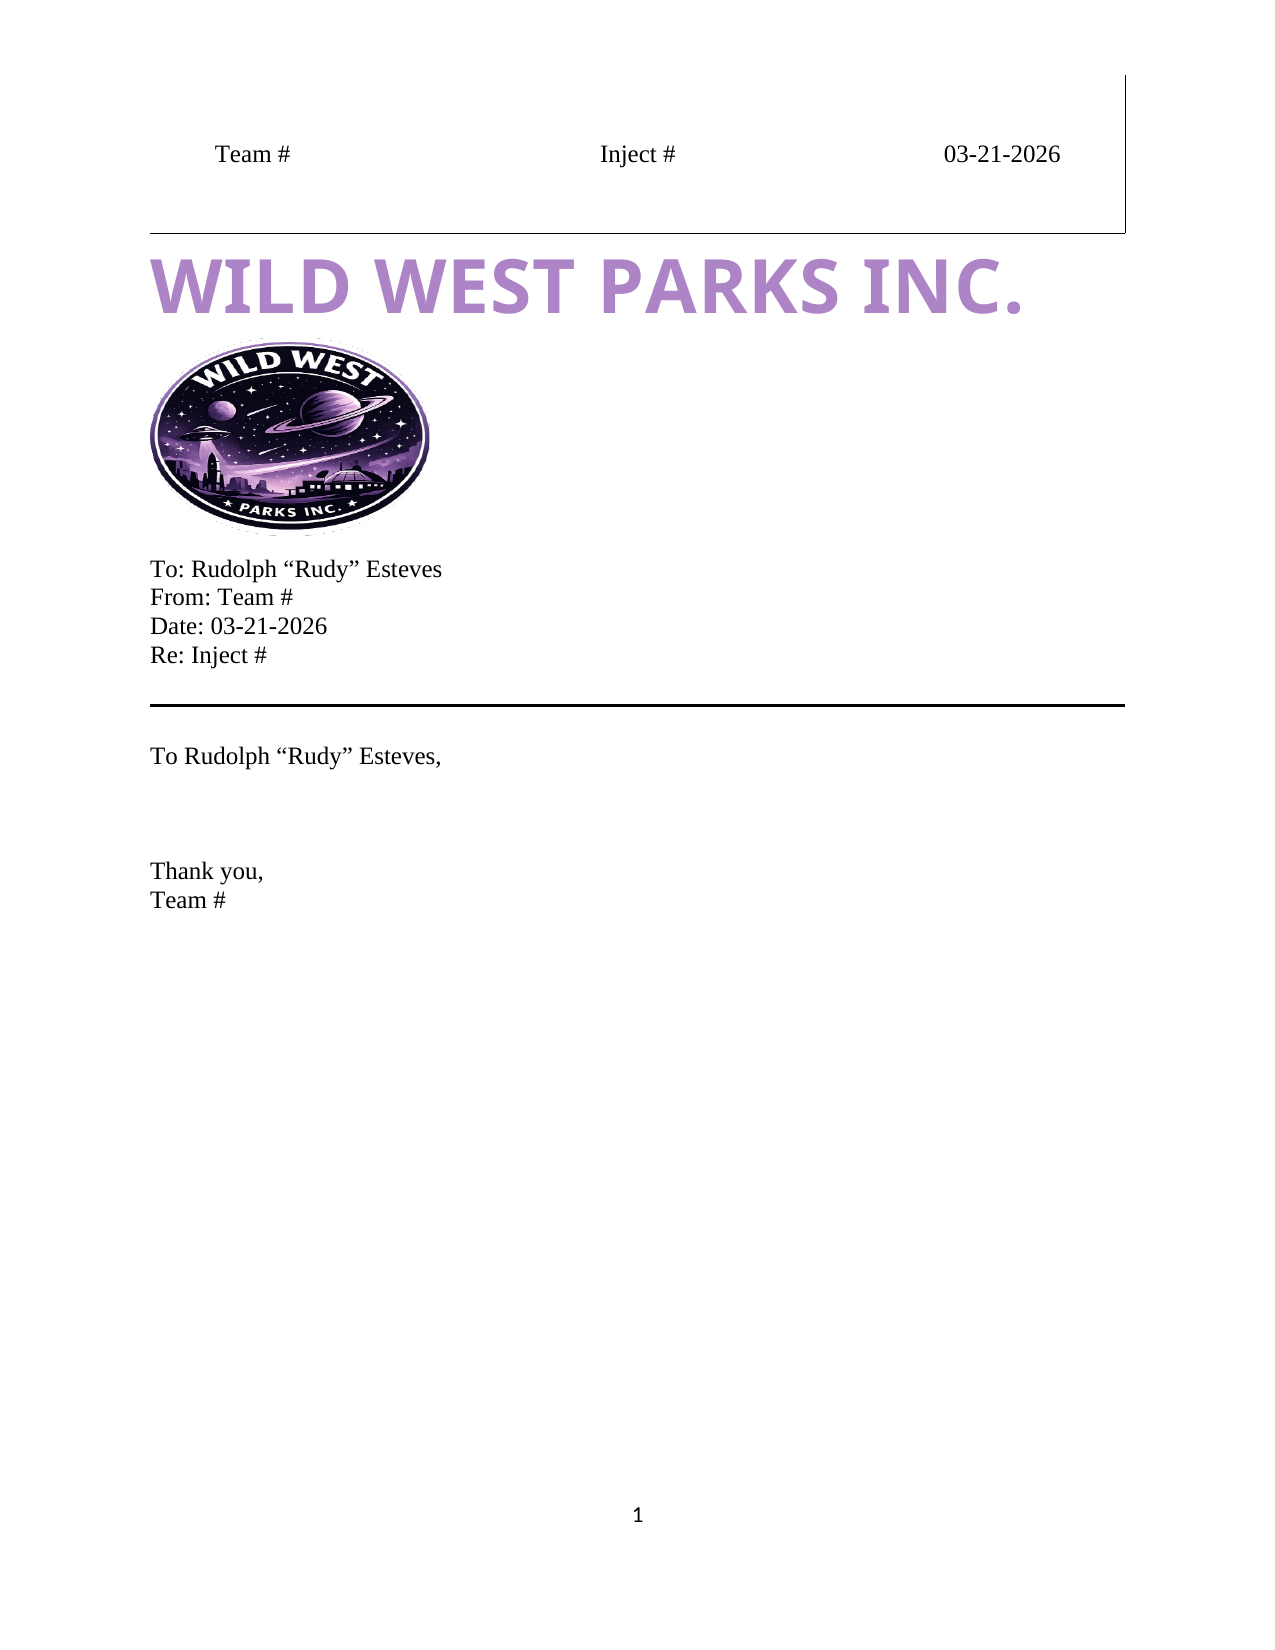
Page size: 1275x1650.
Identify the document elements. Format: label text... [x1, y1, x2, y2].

text Date: 03-21-2026 [150, 611, 1125, 640]
text To Rudolph “Rudy” Esteves, [150, 741, 1125, 770]
text Team # [150, 885, 1125, 913]
text To: Rudolph “Rudy” Esteves [150, 554, 1125, 582]
picture [150, 337, 430, 536]
text From: Team # [150, 582, 1125, 611]
text Thank you, [150, 856, 1125, 885]
text Re: Inject # [150, 640, 1125, 669]
text Wild West parks Inc. [150, 233, 1125, 535]
